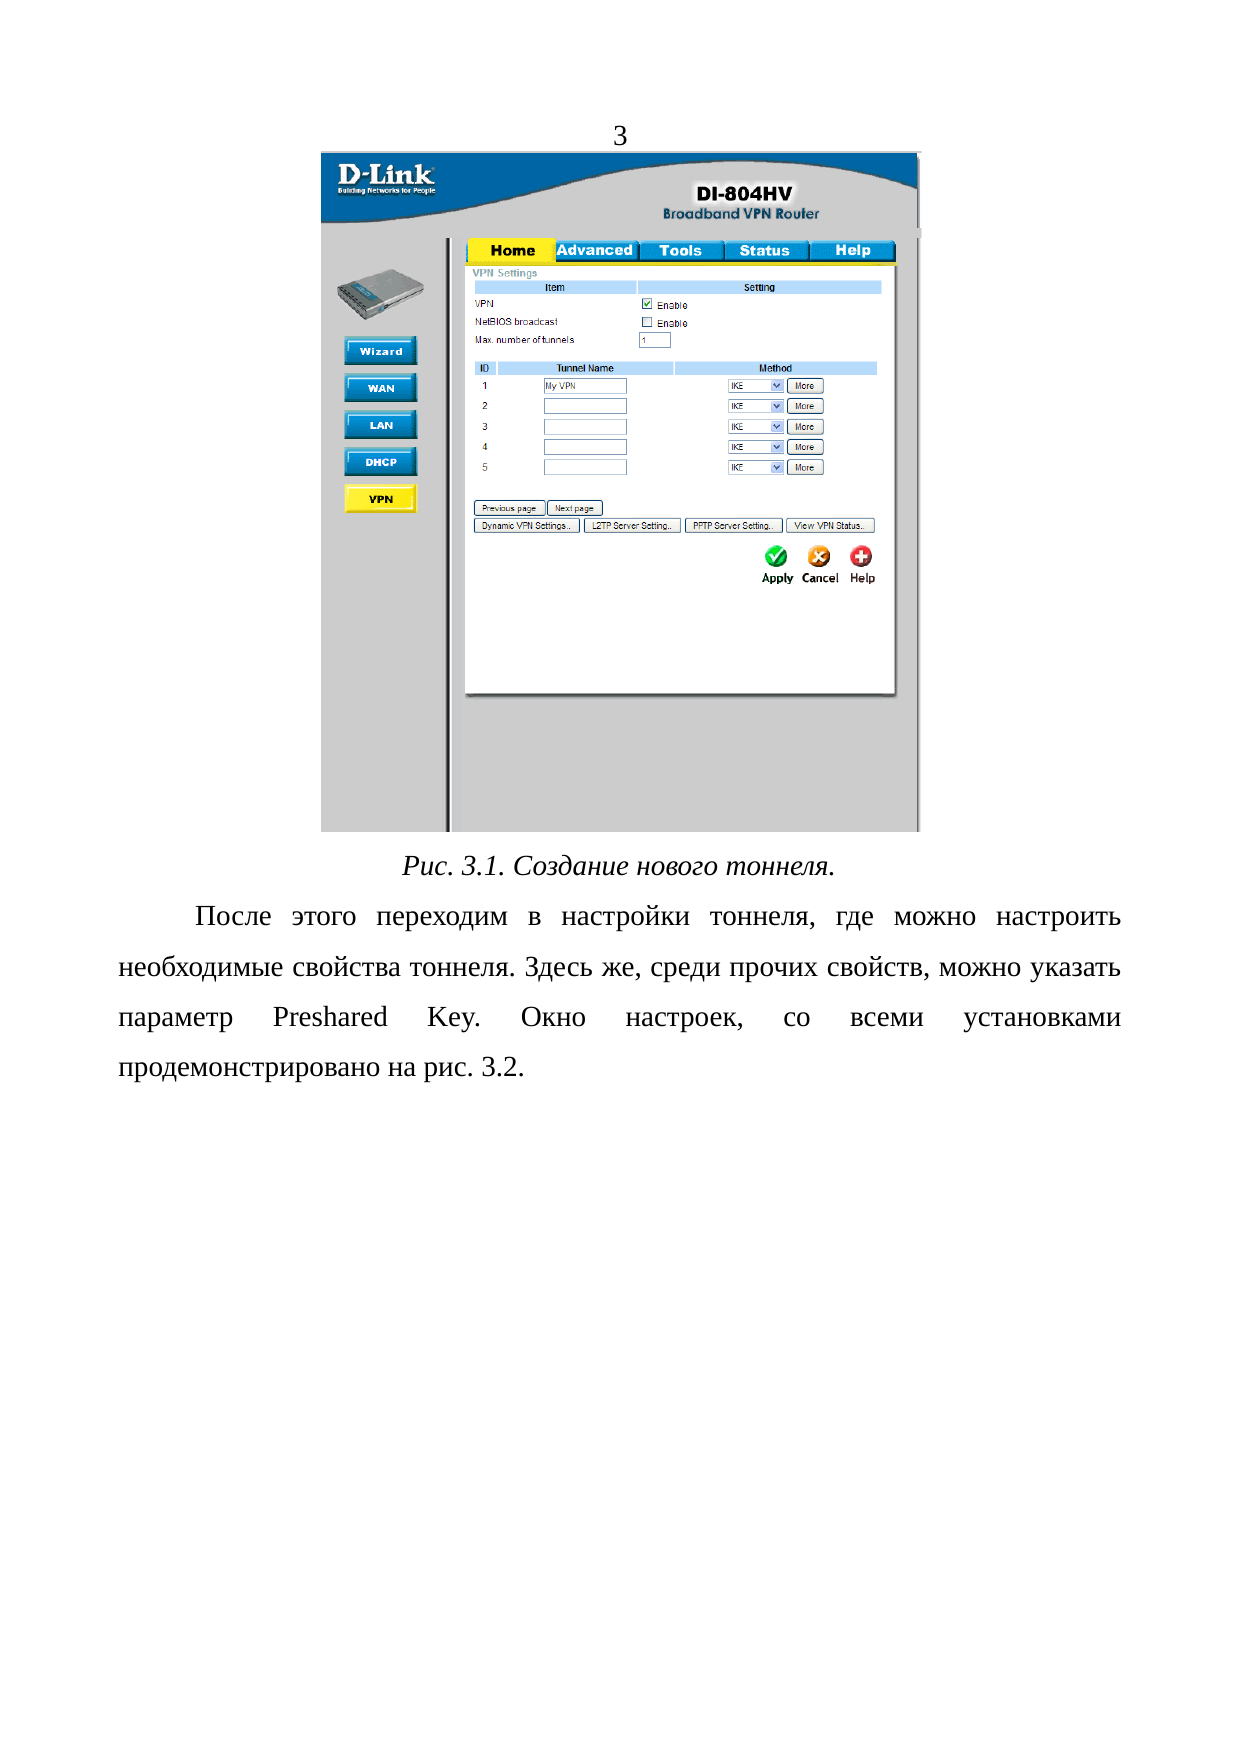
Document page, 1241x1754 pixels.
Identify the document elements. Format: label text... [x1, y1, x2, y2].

picture [118, 151, 1123, 832]
list Рис. 3.1. Создание нового тоннеля. [118, 848, 1122, 882]
list После этого переходим в настройки тоннеля, где можно настроить необходимые свойства тоннеля. Здесь же, среди прочих свойств, можно указать параметр Preshared Key. Окно настроек, со всеми установками продемонстрировано на рис. 3.2. [118, 898, 1122, 1083]
